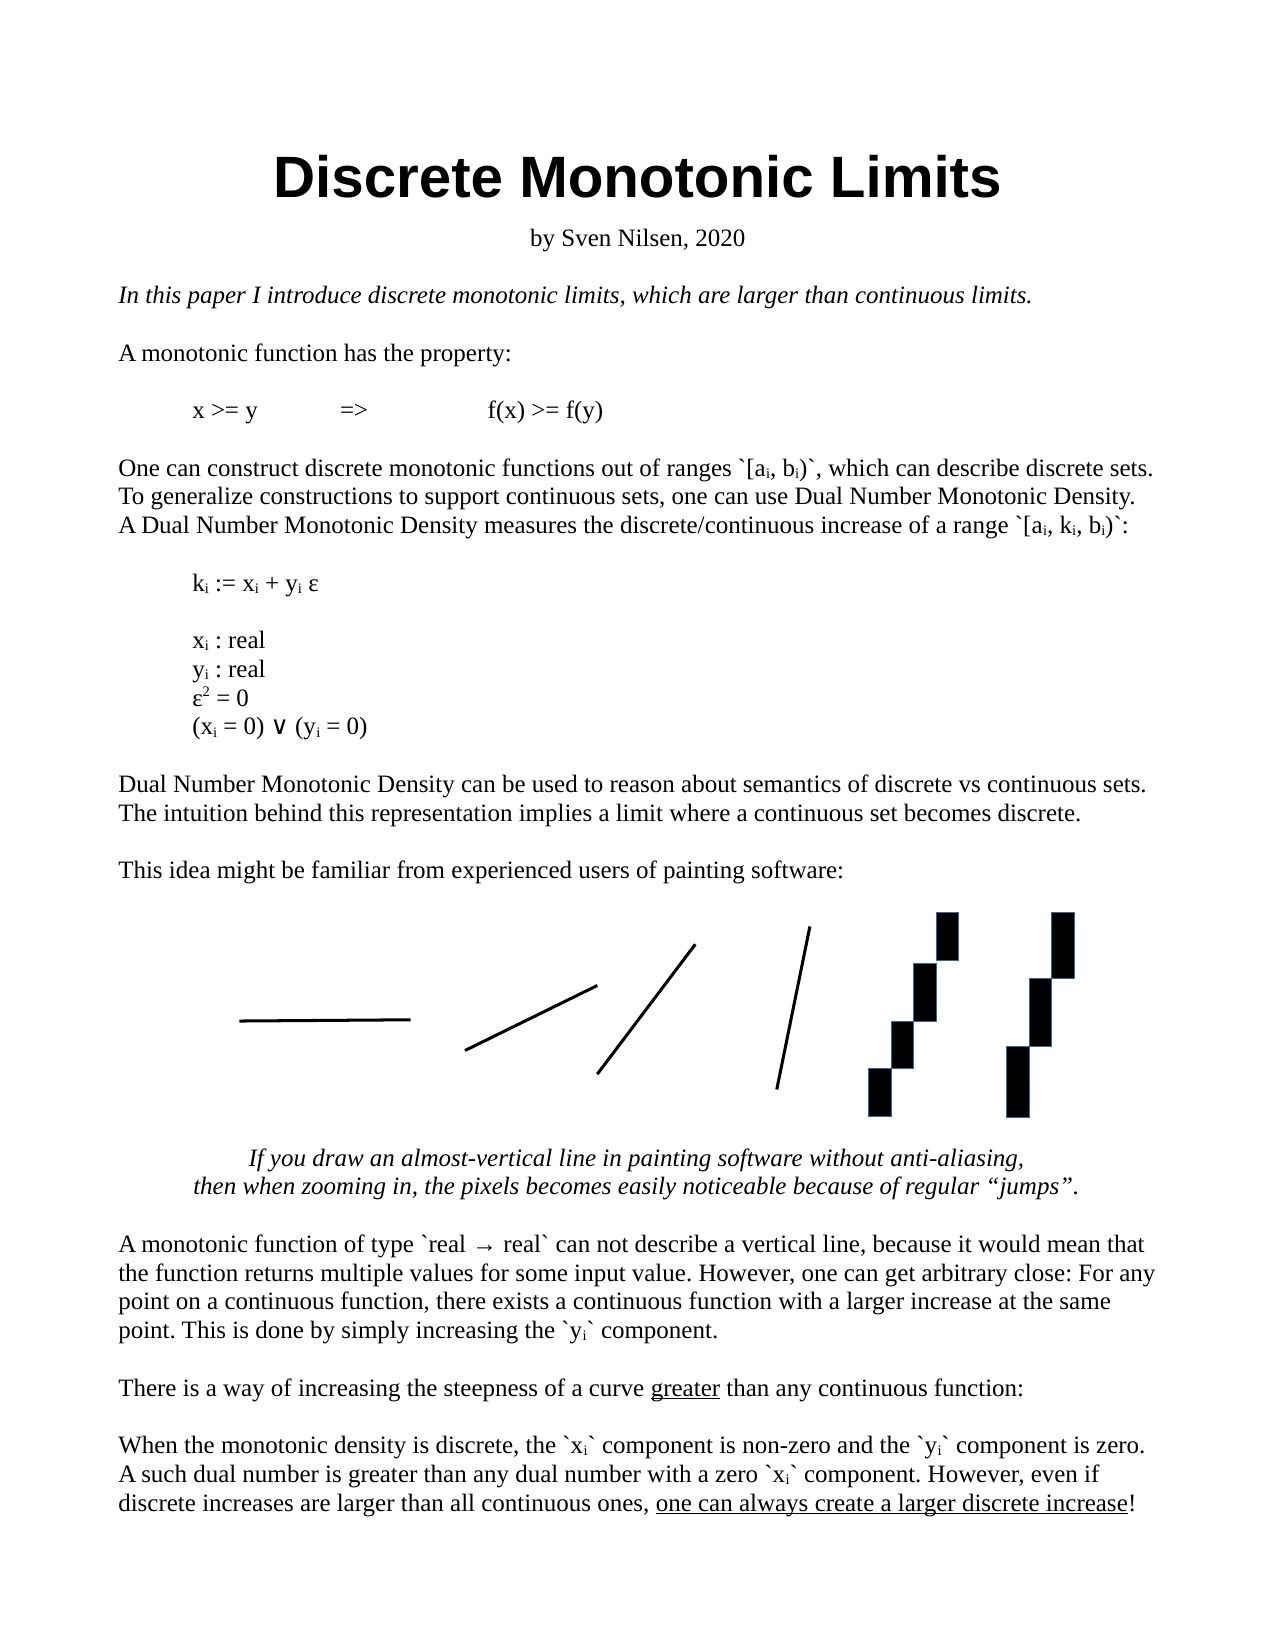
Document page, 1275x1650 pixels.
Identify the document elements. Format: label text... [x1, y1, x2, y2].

text If you draw an almost-vertical line in painting software without anti-aliasing, [118, 1143, 1157, 1171]
title Discrete Monotonic Limits [118, 143, 1157, 210]
text x >= y => f(x) >= f(y) [118, 395, 1157, 424]
text To generalize constructions to support continuous sets, one can use Dual Number Monotonic Density. [118, 481, 1157, 510]
text ki := xi + yi ε [118, 568, 1157, 596]
text There is a way of increasing the steepness of a curve greater than any continuous function: When the monotonic density is discrete, the `xi` component is non-zero and the `yi` component is zero. [118, 1373, 1157, 1459]
text A Dual Number Monotonic Density measures the discrete/continuous increase of a range `[ai, ki, bi)`: [118, 510, 1157, 539]
text The intuition behind this representation implies a limit where a continuous set becomes discrete. [118, 798, 1157, 826]
text yi : real [118, 654, 1157, 683]
text In this paper I introduce discrete monotonic limits, which are larger than continuous limits. [118, 280, 1157, 309]
text A monotonic function has the property: [118, 338, 1157, 366]
text (xi = 0) ∨ (yi = 0) [118, 711, 1157, 740]
text xi : real [118, 625, 1157, 654]
text A monotonic function of type `real → real` can not describe a vertical line, because it would mean that the function returns multiple values for some input value. However, one can get arbitrary close: For any point on a continuous function, there exists a continuous function with a larger increase at the same point. This is done by simply increasing the `yi` component. [118, 1229, 1157, 1344]
text ε2 = 0 [118, 683, 1157, 711]
text Dual Number Monotonic Density can be used to reason about semantics of discrete vs continuous sets. [118, 769, 1157, 798]
text One can construct discrete monotonic functions out of ranges `[ai, bi)`, which can describe discrete sets. [118, 453, 1157, 481]
text by Sven Nilsen, 2020 [118, 223, 1157, 251]
text A such dual number is greater than any dual number with a zero `xi` component. However, even if discrete increases are larger than all continuous ones, one can always create a larger discrete increase! [118, 1459, 1157, 1516]
text then when zooming in, the pixels becomes easily noticeable because of regular “jumps”. [118, 1171, 1157, 1200]
text This idea might be familiar from experienced users of painting software: [118, 855, 1157, 884]
